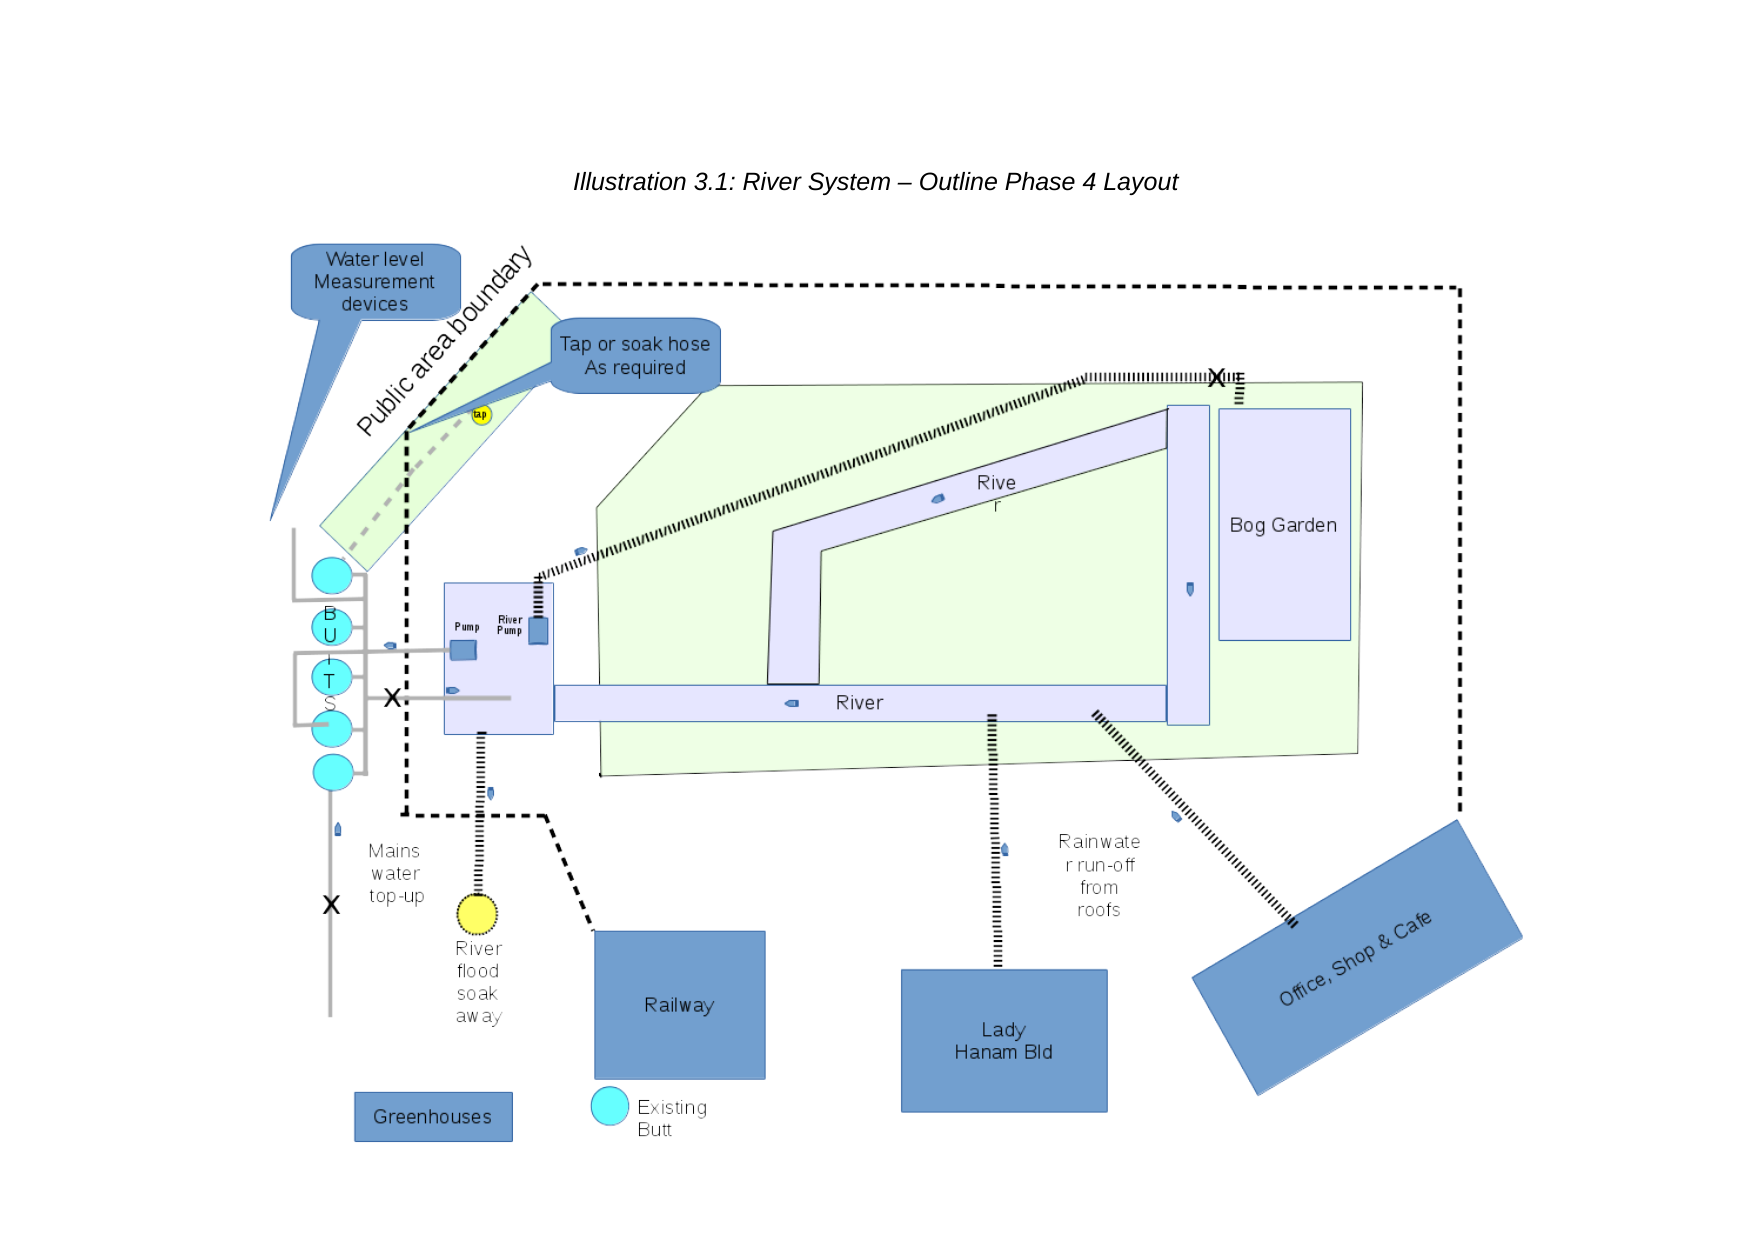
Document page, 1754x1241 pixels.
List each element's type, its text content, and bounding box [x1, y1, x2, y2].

picture [231, 233, 1523, 1147]
text Illustration 3.1: River System – Outline Phase 4 Layout [118, 167, 1636, 196]
